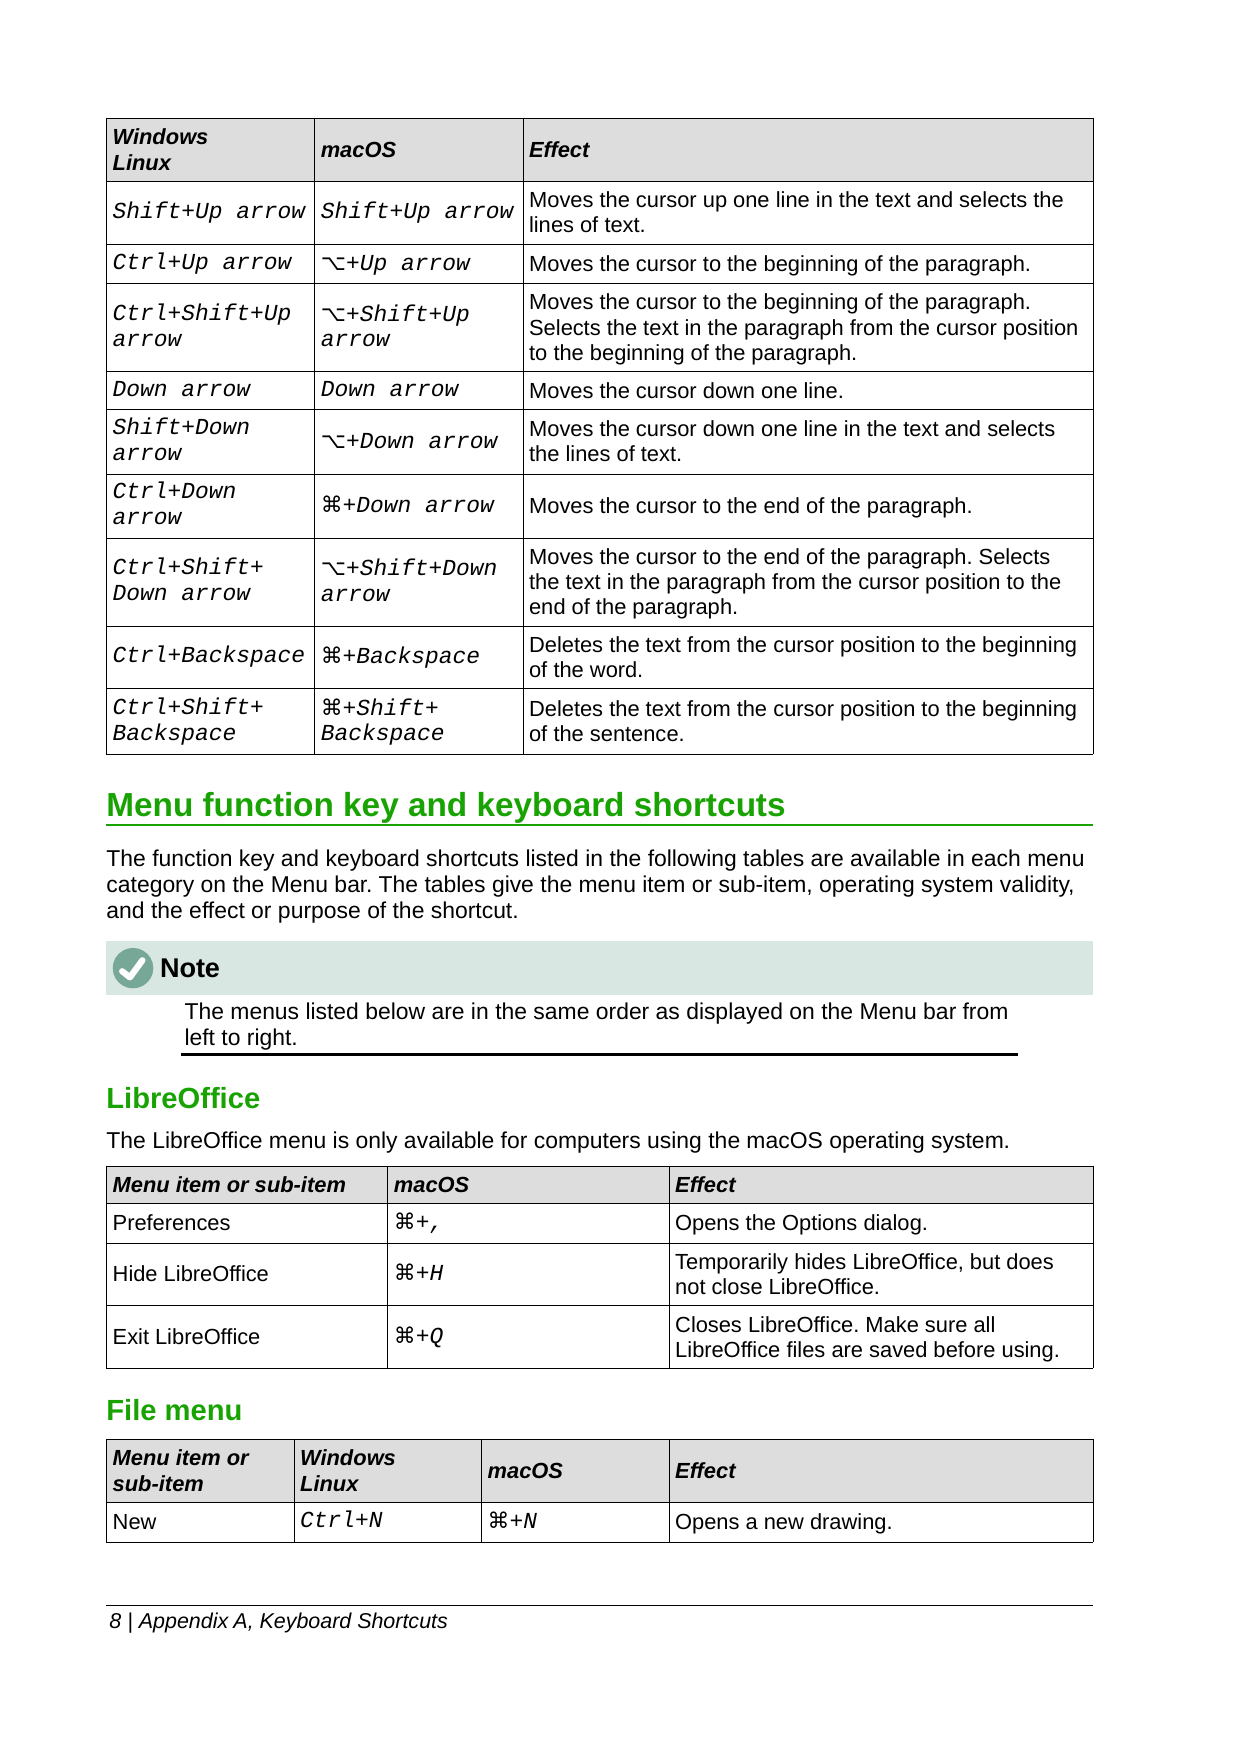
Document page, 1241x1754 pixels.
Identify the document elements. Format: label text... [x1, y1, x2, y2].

table_header Menu item or sub-item [107, 1167, 387, 1203]
table_cell ⌥+Shift+Up arrow [315, 284, 523, 371]
text The LibreOffice menu is only available for computers using the macOS operating system. [106, 1127, 1093, 1153]
table_cell Ctrl+Shift+ Down arrow [107, 539, 314, 626]
table_cell Ctrl+N [295, 1503, 481, 1542]
table_cell Deletes the text from the cursor position to the beginning of the sentence. [524, 689, 1093, 754]
table_cell ⌥+Up arrow [315, 245, 523, 283]
table_cell Moves the cursor to the beginning of the paragraph. [524, 245, 1093, 283]
table_header Menu item or sub-item [107, 1440, 294, 1502]
table_cell ⌘+, [388, 1204, 669, 1243]
table_cell Ctrl+Shift+ Backspace [107, 689, 314, 754]
text The menus listed below are in the same order as displayed on the Menu bar from left to right. [181, 995, 1018, 1053]
table_cell Shift+Up arrow [107, 182, 314, 243]
table_cell ⌘+Down arrow [315, 475, 523, 538]
subtitle Menu function key and keyboard shortcuts [106, 785, 1093, 824]
subtitle File menu [106, 1393, 1093, 1427]
table_cell Ctrl+Down arrow [107, 475, 314, 538]
table_header Effect [670, 1167, 1093, 1203]
table_cell ⌥+Down arrow [315, 410, 523, 473]
table_cell Shift+Up arrow [315, 182, 523, 243]
table_cell Exit LibreOffice [107, 1306, 387, 1368]
table_cell Opens a new drawing. [670, 1503, 1093, 1542]
table_cell ⌘+Shift+ Backspace [315, 689, 523, 754]
table_header Effect [524, 119, 1093, 181]
table_cell ⌥+Shift+Down arrow [315, 539, 523, 626]
table_header macOS [388, 1167, 669, 1203]
text The function key and keyboard shortcuts listed in the following tables are available in each menu category on the Menu bar. The tables give the menu item or sub-item, operating system validity, and the effect or purpose of the shortcut. [106, 844, 1093, 924]
table_cell Closes LibreOffice. Make sure all LibreOffice files are saved before using. [670, 1306, 1093, 1368]
table_cell New [107, 1503, 294, 1542]
table_cell Moves the cursor to the end of the paragraph. [524, 475, 1093, 538]
table_header macOS [315, 119, 523, 181]
table_cell ⌘+Backspace [315, 627, 523, 688]
table_cell Ctrl+Shift+Up arrow [107, 284, 314, 371]
table_cell Deletes the text from the cursor position to the beginning of the word. [524, 627, 1093, 688]
table_cell Moves the cursor down one line. [524, 372, 1093, 409]
table_cell Hide LibreOffice [107, 1244, 387, 1305]
table_header Windows Linux [107, 119, 314, 181]
table_cell Shift+Down arrow [107, 410, 314, 473]
table_cell Opens the Options dialog. [670, 1204, 1093, 1243]
table_header Effect [670, 1440, 1093, 1502]
subtitle Note [106, 941, 1093, 995]
table_cell Temporarily hides LibreOffice, but does not close LibreOffice. [670, 1244, 1093, 1305]
table_cell Preferences [107, 1204, 387, 1243]
table_cell Moves the cursor to the end of the paragraph. Selects the text in the paragraph from the cursor position to the end of the paragraph. [524, 539, 1093, 626]
table_cell Moves the cursor down one line in the text and selects the lines of text. [524, 410, 1093, 473]
table_cell Down arrow [315, 372, 523, 409]
table_header Windows Linux [295, 1440, 481, 1502]
table_cell Ctrl+Up arrow [107, 245, 314, 283]
table_cell Moves the cursor to the beginning of the paragraph. Selects the text in the paragraph from the cursor position to the beginning of the paragraph. [524, 284, 1093, 371]
table_cell Ctrl+Backspace [107, 627, 314, 688]
table_cell ⌘+Q [388, 1306, 669, 1368]
table_cell Moves the cursor up one line in the text and selects the lines of text. [524, 182, 1093, 243]
table_header macOS [482, 1440, 669, 1502]
table_cell Down arrow [107, 372, 314, 409]
table_cell ⌘+N [482, 1503, 669, 1542]
table_cell ⌘+H [388, 1244, 669, 1305]
subtitle LibreOffice [106, 1081, 1093, 1114]
